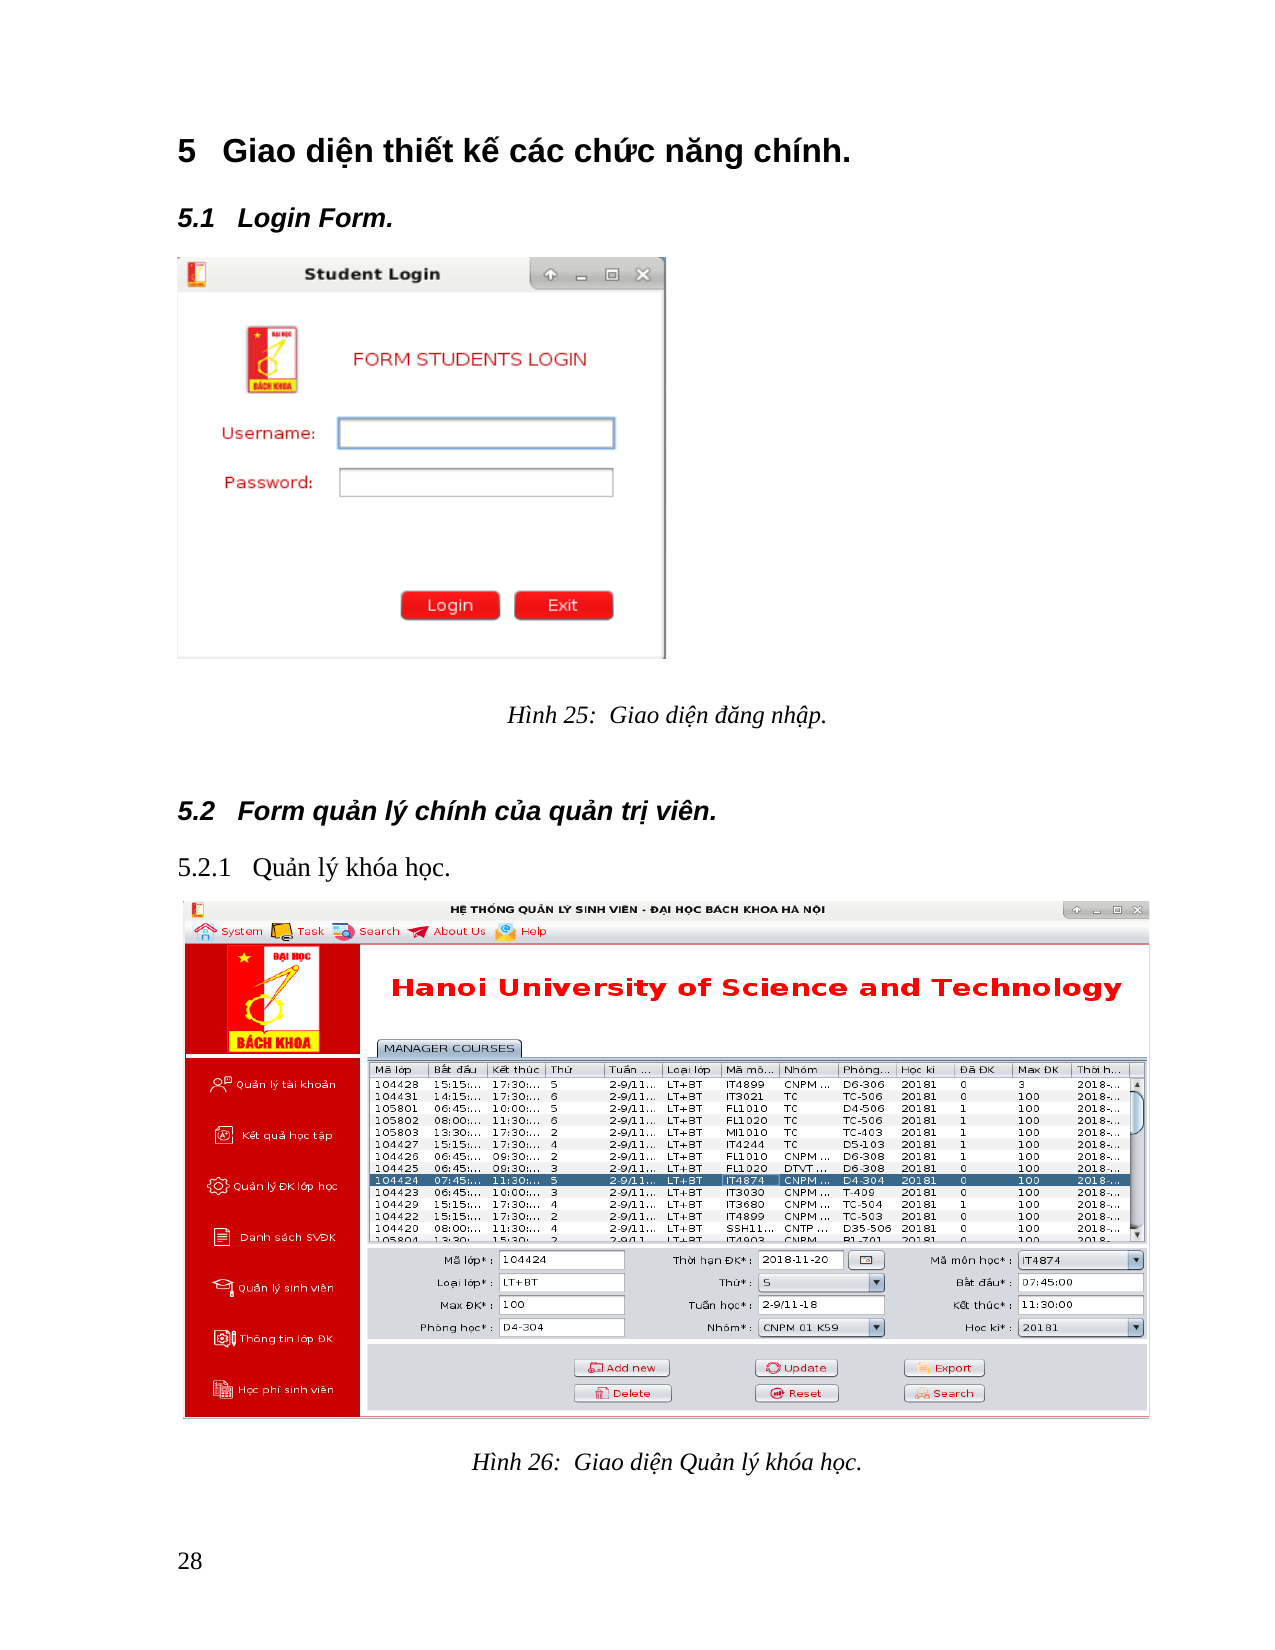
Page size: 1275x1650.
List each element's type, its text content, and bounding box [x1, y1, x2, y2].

text Hình 25: Giao diện đăng nhập. [177, 700, 1157, 729]
picture [183, 901, 1150, 1419]
subtitle Form quản lý chính của quản trị viên. [177, 795, 1157, 826]
subtitle Login Form. [177, 202, 1157, 233]
text Hình 26: Giao diện Quản lý khóa học. [177, 901, 1157, 1476]
picture [177, 257, 667, 659]
subtitle Giao diện thiết kế các chức năng chính. [177, 131, 1157, 169]
subtitle Quản lý khóa học. [177, 851, 1157, 882]
